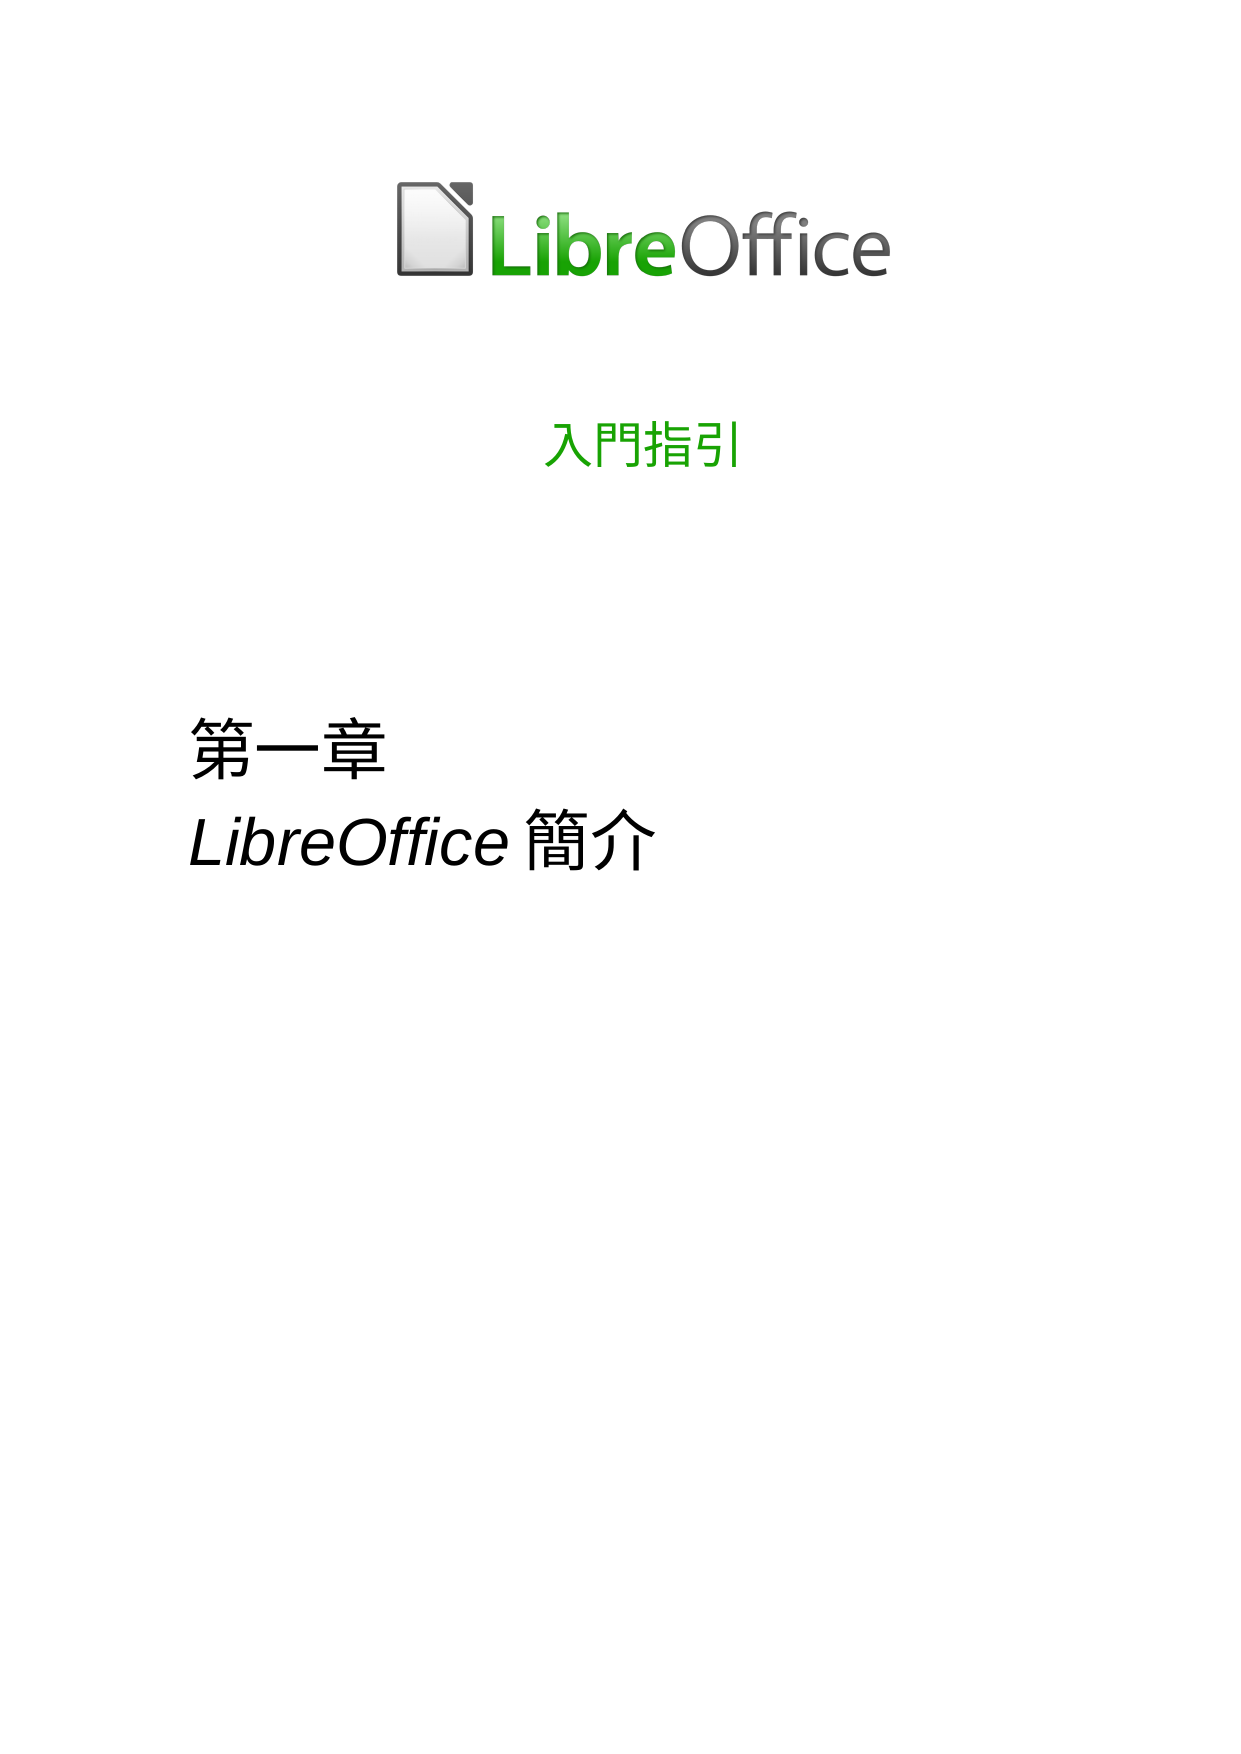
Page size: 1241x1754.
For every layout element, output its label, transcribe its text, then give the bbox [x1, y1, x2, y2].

picture [392, 177, 893, 283]
text 入門指引 [188, 410, 1098, 478]
title 第一章 LibreOffice簡介 [188, 703, 1098, 885]
